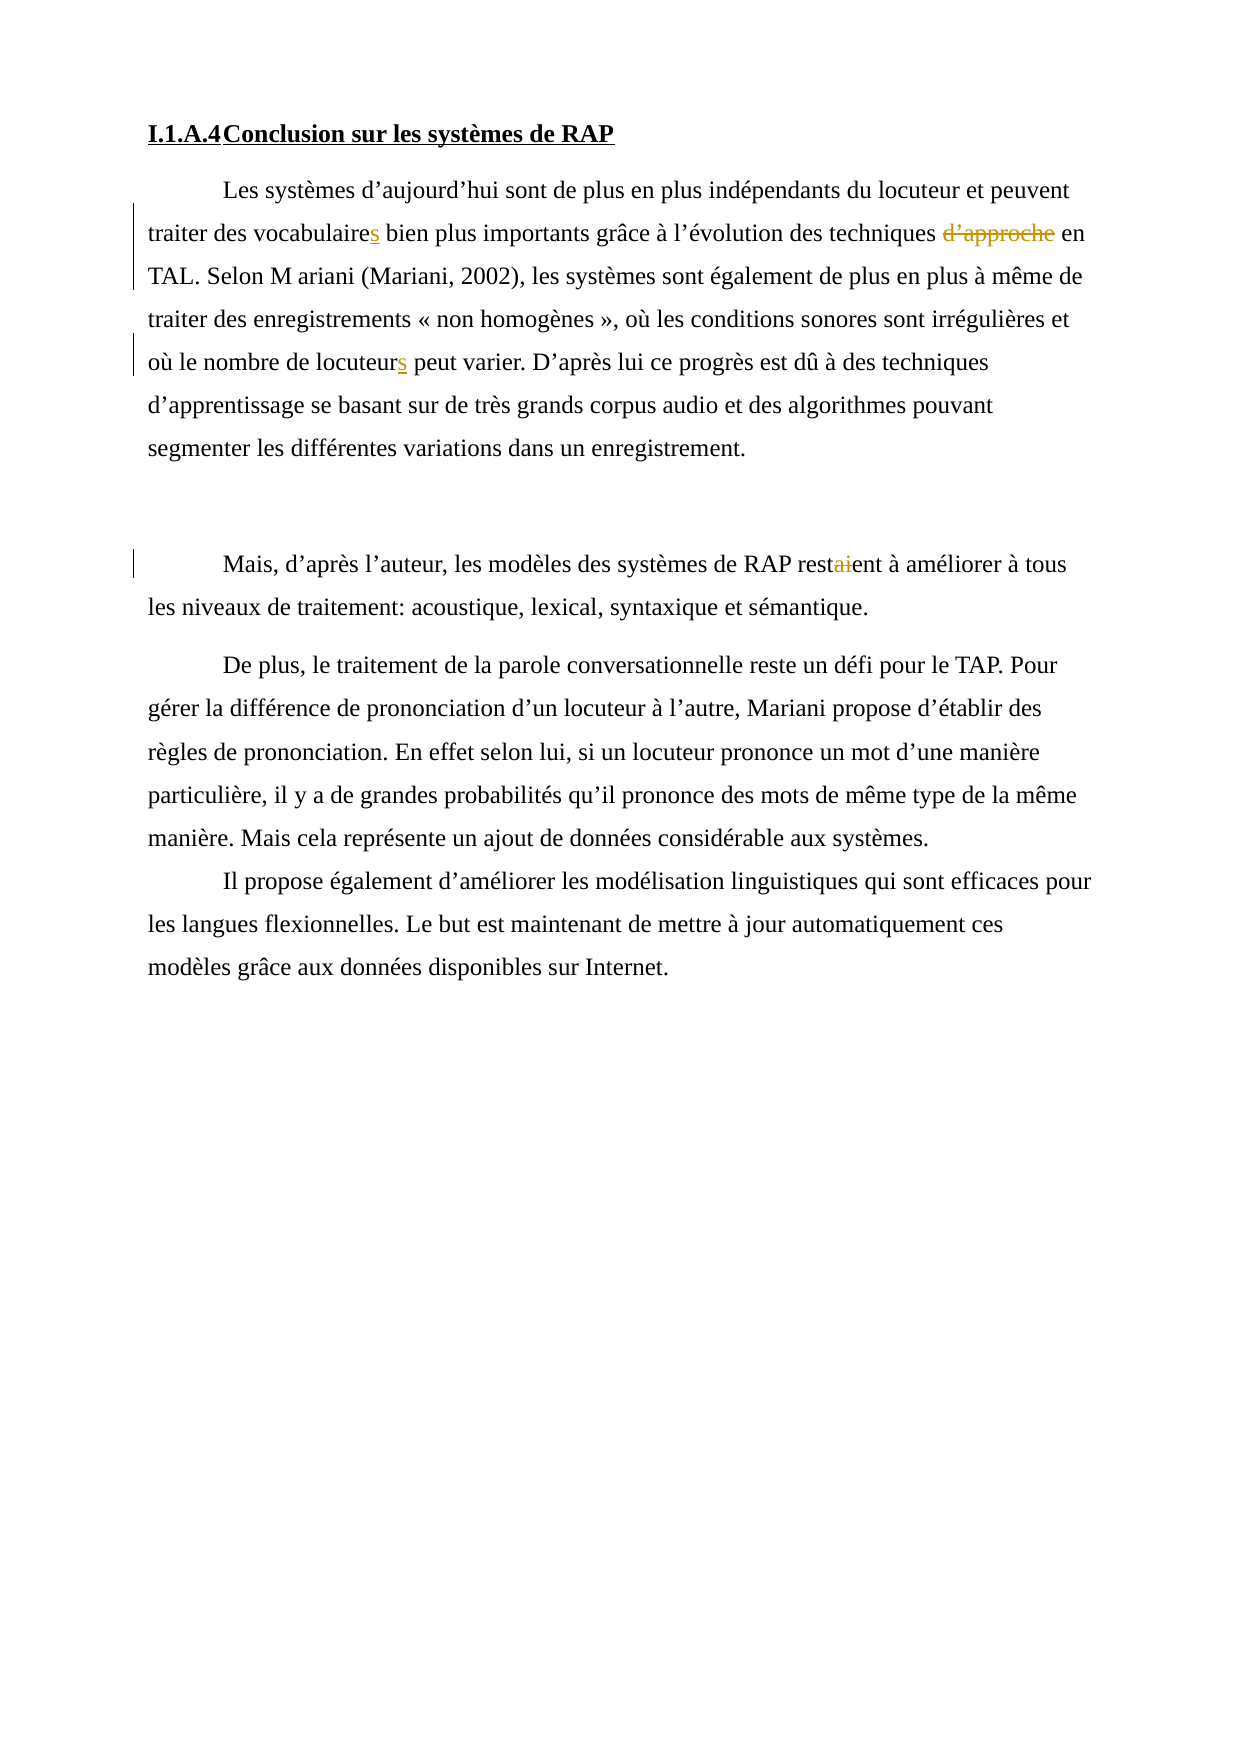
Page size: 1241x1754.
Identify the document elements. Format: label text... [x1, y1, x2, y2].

text Les systèmes d’aujourd’hui sont de plus en plus indépendants du locuteur et peuvent traiter des vocabulaires bien plus importants grâce à l’évolution des techniques en TAL. Selon Mariani (Mariani, 2002), les systèmes sont également de plus en plus à même de traiter des enregistrements « non homogènes », où les conditions sonores sont irrégulières et où le nombre de locuteurs peut varier. D’après lui ce progrès est dû à des techniques d’apprentissage se basant sur de très grands corpus audio et des algorithmes pouvant segmenter les différentes variations dans un enregistrement. [148, 175, 1093, 462]
subtitle Conclusion sur les systèmes de RAP [148, 118, 1093, 148]
text Mais, d’après l’auteur, les modèles des systèmes de RAP restent à améliorer à tous les niveaux de traitement: acoustique, lexical, syntaxique et sémantique. [148, 549, 1093, 621]
text De plus, le traitement de la parole conversationnelle reste un défi pour le TAP. Pour gérer la différence de prononciation d’un locuteur à l’autre, Mariani propose d’établir des règles de prononciation. En effet selon lui, si un locuteur prononce un mot d’une manière particulière, il y a de grandes probabilités qu’il prononce des mots de même type de la même manière. Mais cela représente un ajout de données considérable aux systèmes. Il propose également d’améliorer les modélisation linguistiques qui sont efficaces pour les langues flexionnelles. Le but est maintenant de mettre à jour automatiquement ces modèles grâce aux données disponibles sur Internet. [148, 650, 1093, 981]
